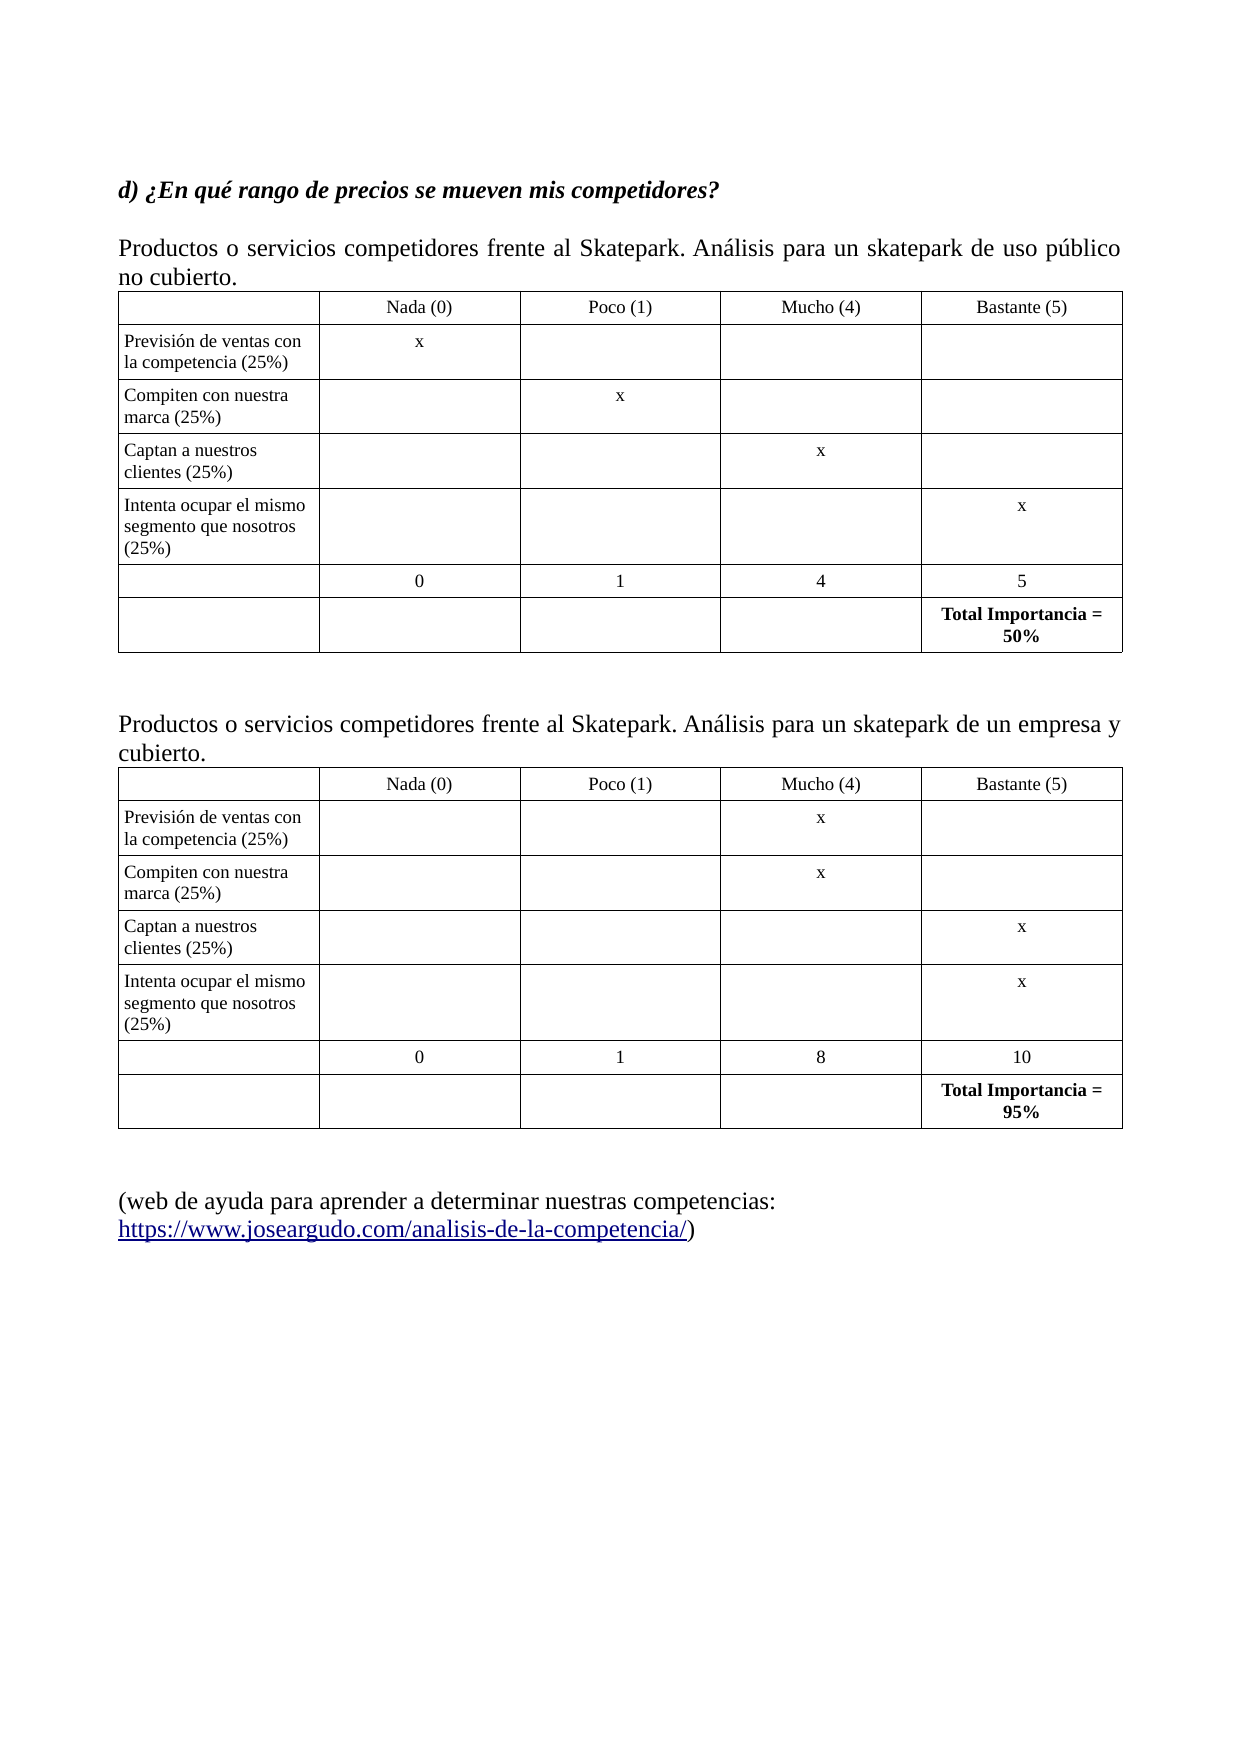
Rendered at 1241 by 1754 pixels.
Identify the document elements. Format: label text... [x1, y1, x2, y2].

table_cell [721, 911, 921, 964]
table_cell 0 [320, 565, 520, 597]
table_cell 8 [721, 1041, 921, 1073]
table_cell [320, 489, 520, 564]
table_cell [521, 965, 720, 1040]
table_cell Intenta ocupar el mismo segmento que nosotros (25%) [119, 489, 319, 564]
table_header [119, 292, 319, 324]
table_cell Captan a nuestros clientes (25%) [119, 911, 319, 964]
table_cell [721, 1075, 921, 1128]
table_cell Total Importancia = 95% [922, 1075, 1122, 1128]
table_cell [320, 856, 520, 909]
table_cell [721, 965, 921, 1040]
table_cell [922, 856, 1122, 909]
table_header Mucho (4) [721, 292, 921, 324]
table_cell [521, 1075, 720, 1128]
table_cell x [320, 325, 520, 378]
table_cell 4 [721, 565, 921, 597]
text Productos o servicios competidores frente al Skatepark. Análisis para un skatepark de uso público no cubierto. [118, 233, 1122, 291]
table_cell [521, 801, 720, 855]
table_cell [320, 1075, 520, 1128]
table_cell x [721, 856, 921, 909]
table_cell x [922, 489, 1122, 564]
table_cell [922, 801, 1122, 855]
table_cell [521, 434, 720, 488]
table_header Poco (1) [521, 768, 720, 800]
table_cell 1 [521, 1041, 720, 1073]
table_cell 1 [521, 565, 720, 597]
table_cell [721, 380, 921, 433]
table_cell [721, 598, 921, 652]
table_cell [320, 598, 520, 652]
table_cell Previsión de ventas con la competencia (25%) [119, 801, 319, 855]
table_cell [320, 434, 520, 488]
table_header [119, 768, 319, 800]
table_header Bastante (5) [922, 292, 1122, 324]
table_cell Intenta ocupar el mismo segmento que nosotros (25%) [119, 965, 319, 1040]
table_cell 5 [922, 565, 1122, 597]
table_cell [119, 1075, 319, 1128]
text d) ¿En qué rango de precios se mueven mis competidores? [118, 176, 1122, 204]
table_cell [119, 565, 319, 597]
table_cell [521, 856, 720, 909]
table_cell Compiten con nuestra marca (25%) [119, 856, 319, 909]
table_cell Compiten con nuestra marca (25%) [119, 380, 319, 433]
table_header Mucho (4) [721, 768, 921, 800]
table_header Nada (0) [320, 292, 520, 324]
table_cell [119, 1041, 319, 1073]
table_cell [922, 325, 1122, 378]
table_cell x [521, 380, 720, 433]
table_cell [922, 434, 1122, 488]
table_cell [922, 380, 1122, 433]
table_cell Captan a nuestros clientes (25%) [119, 434, 319, 488]
table_cell x [721, 434, 921, 488]
table_cell x [922, 911, 1122, 964]
table_cell [521, 598, 720, 652]
table_cell Total Importancia = 50% [922, 598, 1122, 652]
table_header Nada (0) [320, 768, 520, 800]
table_cell 10 [922, 1041, 1122, 1073]
table_cell [119, 598, 319, 652]
table_header Poco (1) [521, 292, 720, 324]
table_cell [320, 965, 520, 1040]
table_cell x [922, 965, 1122, 1040]
table_cell 0 [320, 1041, 520, 1073]
table_cell [521, 911, 720, 964]
table_cell [320, 911, 520, 964]
table_cell x [721, 801, 921, 855]
text Productos o servicios competidores frente al Skatepark. Análisis para un skatepark de un empresa y cubierto. [118, 709, 1122, 767]
table_header Bastante (5) [922, 768, 1122, 800]
table_cell [320, 380, 520, 433]
text (web de ayuda para aprender a determinar nuestras competencias: https://www.joseargudo.com/analisis-de-la-competencia/) [118, 1186, 1122, 1243]
table_cell Previsión de ventas con la competencia (25%) [119, 325, 319, 378]
table_cell [721, 325, 921, 378]
table_cell [521, 489, 720, 564]
table_cell [721, 489, 921, 564]
table_cell [320, 801, 520, 855]
table_cell [521, 325, 720, 378]
